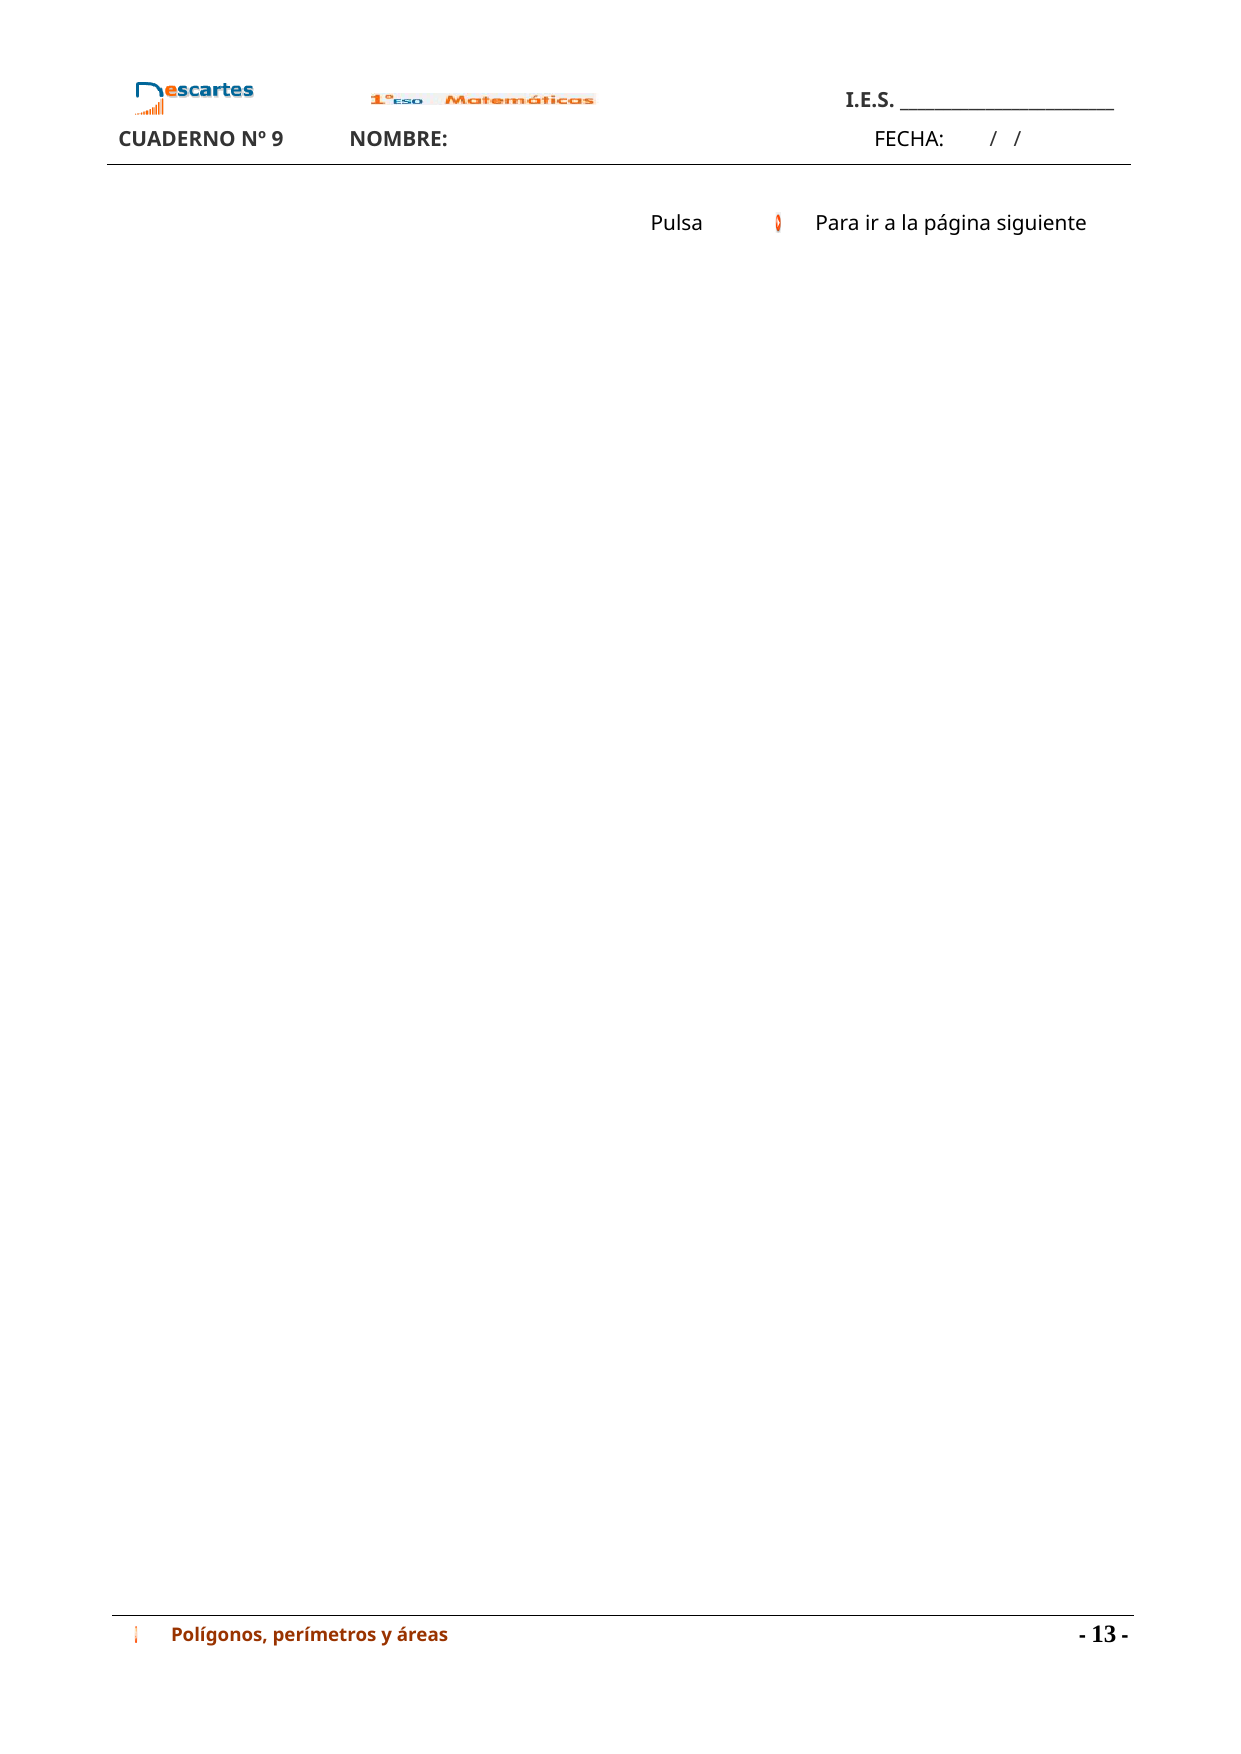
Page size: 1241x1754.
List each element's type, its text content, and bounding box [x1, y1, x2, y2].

table_header [107, 194, 643, 251]
table_header Para ir a la página siguiente [808, 194, 1125, 251]
picture [371, 93, 599, 105]
picture [134, 1625, 138, 1643]
picture [134, 82, 257, 115]
picture [775, 212, 781, 233]
table_header [752, 194, 808, 251]
table_header Pulsa [643, 194, 752, 251]
